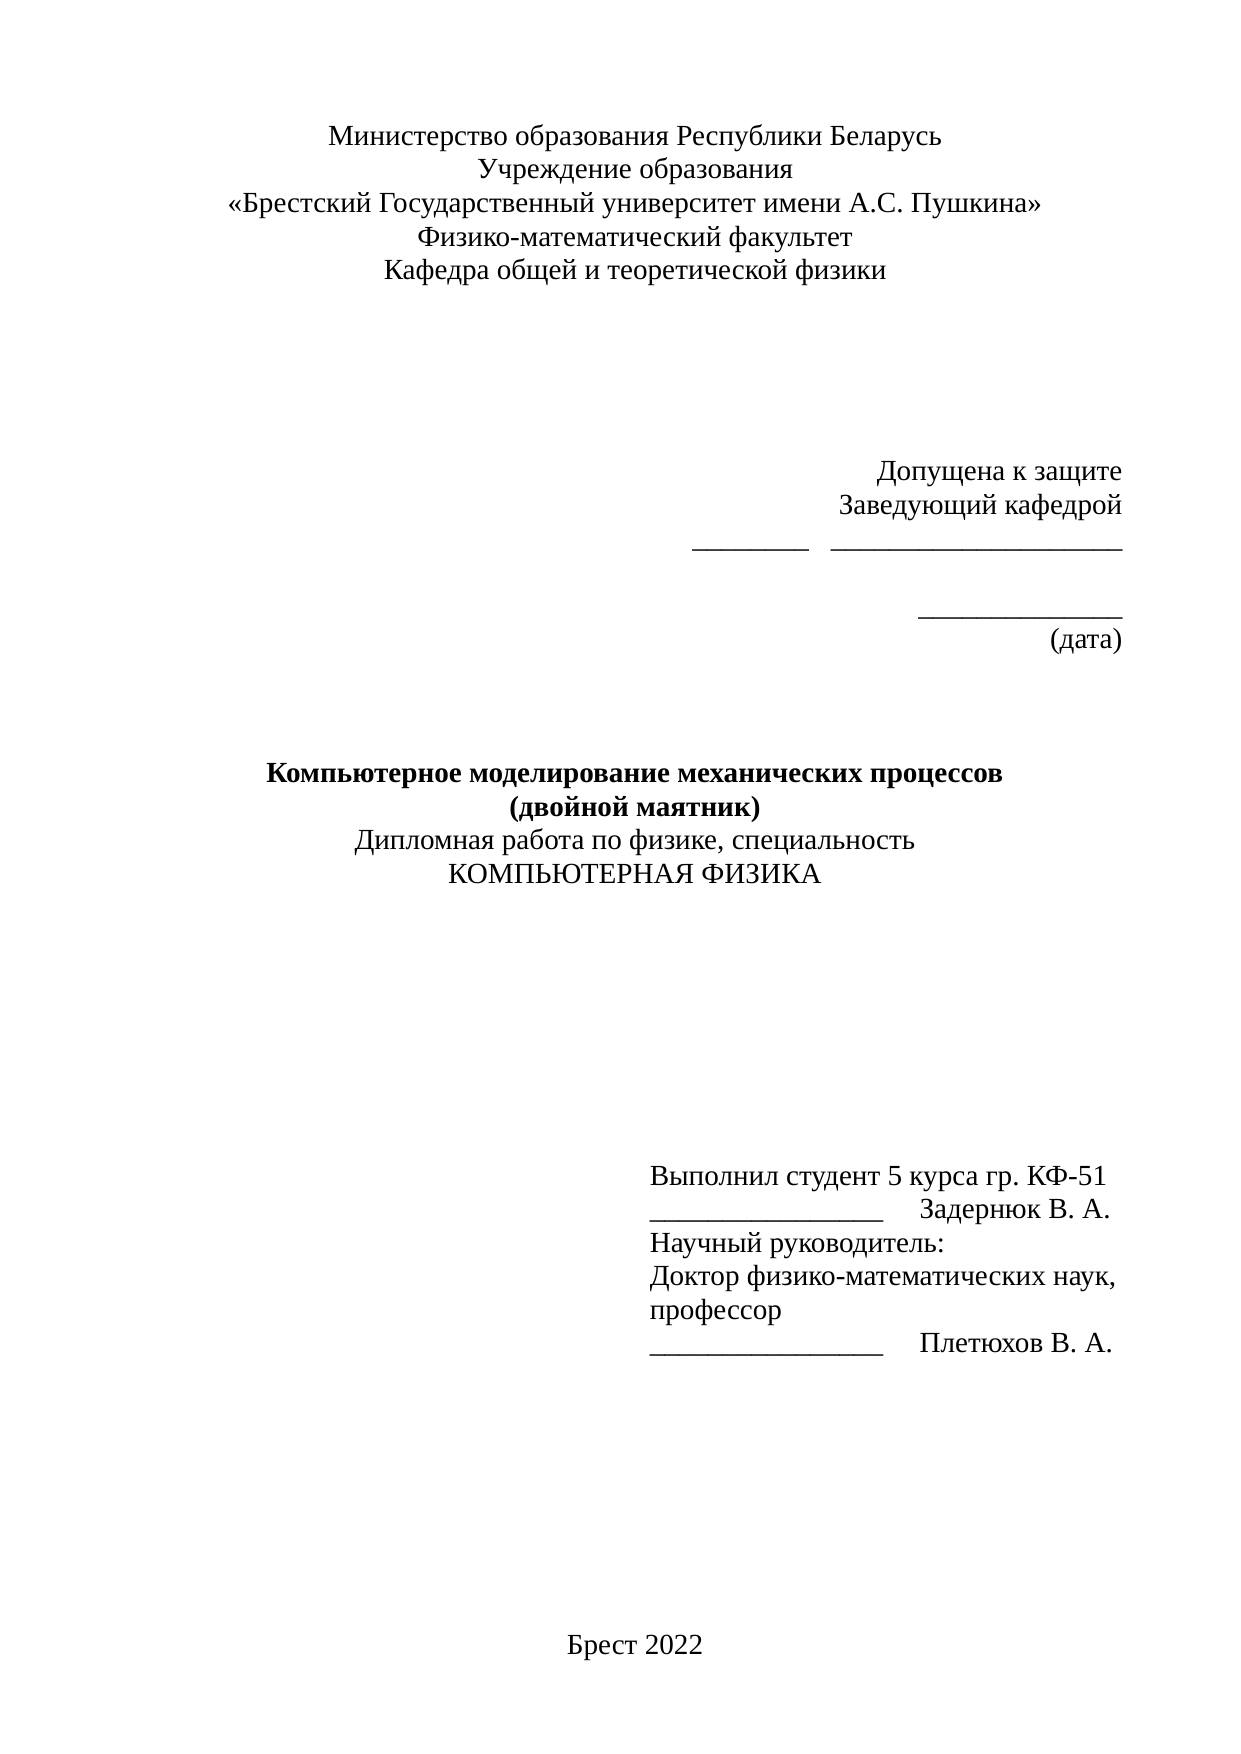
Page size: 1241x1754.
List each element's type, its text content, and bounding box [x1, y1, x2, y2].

text Доктор физико-математических наук, [649, 1258, 1122, 1292]
text Научный руководитель: [649, 1225, 1122, 1258]
text КОМПЬЮТЕРНАЯ ФИЗИКА [148, 856, 1122, 889]
text Учреждение образования [148, 152, 1122, 185]
text Кафедра общей и теоретической физики [148, 252, 1122, 286]
text (дата) [148, 621, 1122, 655]
text Дипломная работа по физике, специальность [148, 822, 1122, 856]
text ________________ Плетюхов В. А. [649, 1326, 1122, 1359]
text Брест 2022 [148, 1627, 1122, 1661]
text ­Министерство образования Республики Беларусь [148, 118, 1122, 152]
text «Брестский Государственный университет имени А.С. Пушкина» [148, 185, 1122, 219]
text Выполнил студент 5 курса гр. КФ-51 [649, 1158, 1122, 1191]
text профессор [649, 1292, 1122, 1326]
text (двойной маятник) [148, 789, 1122, 822]
text ________ ____________________ [148, 521, 1122, 554]
text Допущена к защите [148, 453, 1122, 487]
text Компьютерное моделирование механических процессов [148, 755, 1122, 789]
text ______________ [148, 588, 1122, 621]
text Заведующий кафедрой [148, 487, 1122, 521]
text Физико-математический факультет [148, 219, 1122, 252]
text ________________ Задернюк В. А. [649, 1191, 1122, 1225]
